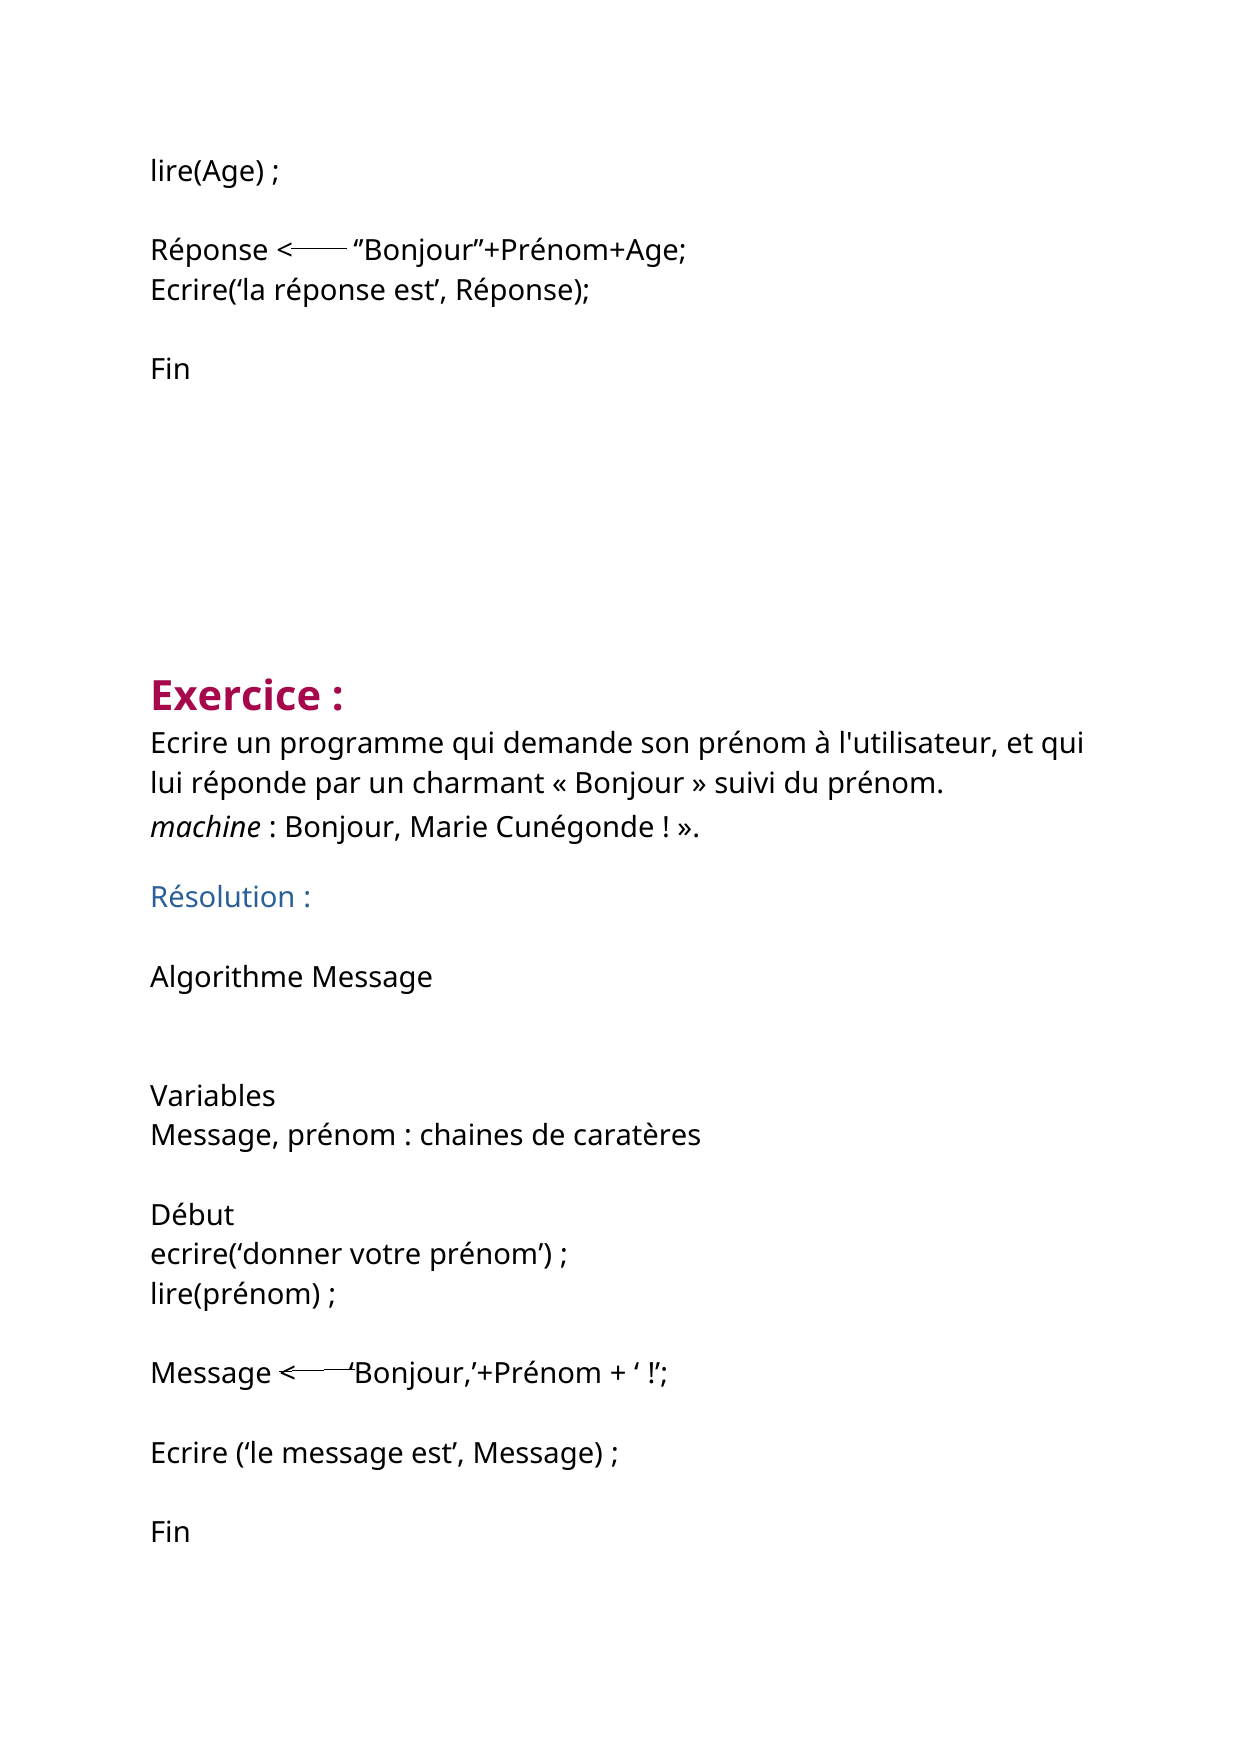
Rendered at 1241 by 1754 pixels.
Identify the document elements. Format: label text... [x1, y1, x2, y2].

text Algorithme Message [150, 956, 1090, 996]
text Fin [150, 348, 1090, 388]
text lire(prénom) ; [150, 1273, 1090, 1313]
text machine : Bonjour, Marie Cunégonde ! ». [150, 806, 1090, 846]
text Message, prénom : chaines de caratères [150, 1114, 1090, 1154]
text Variables [150, 1075, 1090, 1114]
text ecrire(‘donner votre prénom’) ; [150, 1234, 1090, 1273]
text Ecrire un programme qui demande son prénom à l'utilisateur, et qui lui réponde par un charmant « Bonjour » suivi du prénom. [150, 723, 1090, 802]
text Réponse < ‘’Bonjour’’+Prénom+Age; [150, 229, 1090, 269]
text Début [150, 1194, 1090, 1234]
text Résolution : [150, 876, 1090, 916]
text Exercice : [150, 666, 1090, 723]
text lire(Age) ; [150, 150, 1090, 190]
text Ecrire(‘la réponse est’, Réponse); [150, 269, 1090, 309]
text Fin [150, 1511, 1090, 1551]
text Message < ‘Bonjour,’+Prénom + ‘ !’; [150, 1353, 1090, 1392]
text Ecrire (‘le message est’, Message) ; [150, 1432, 1090, 1472]
